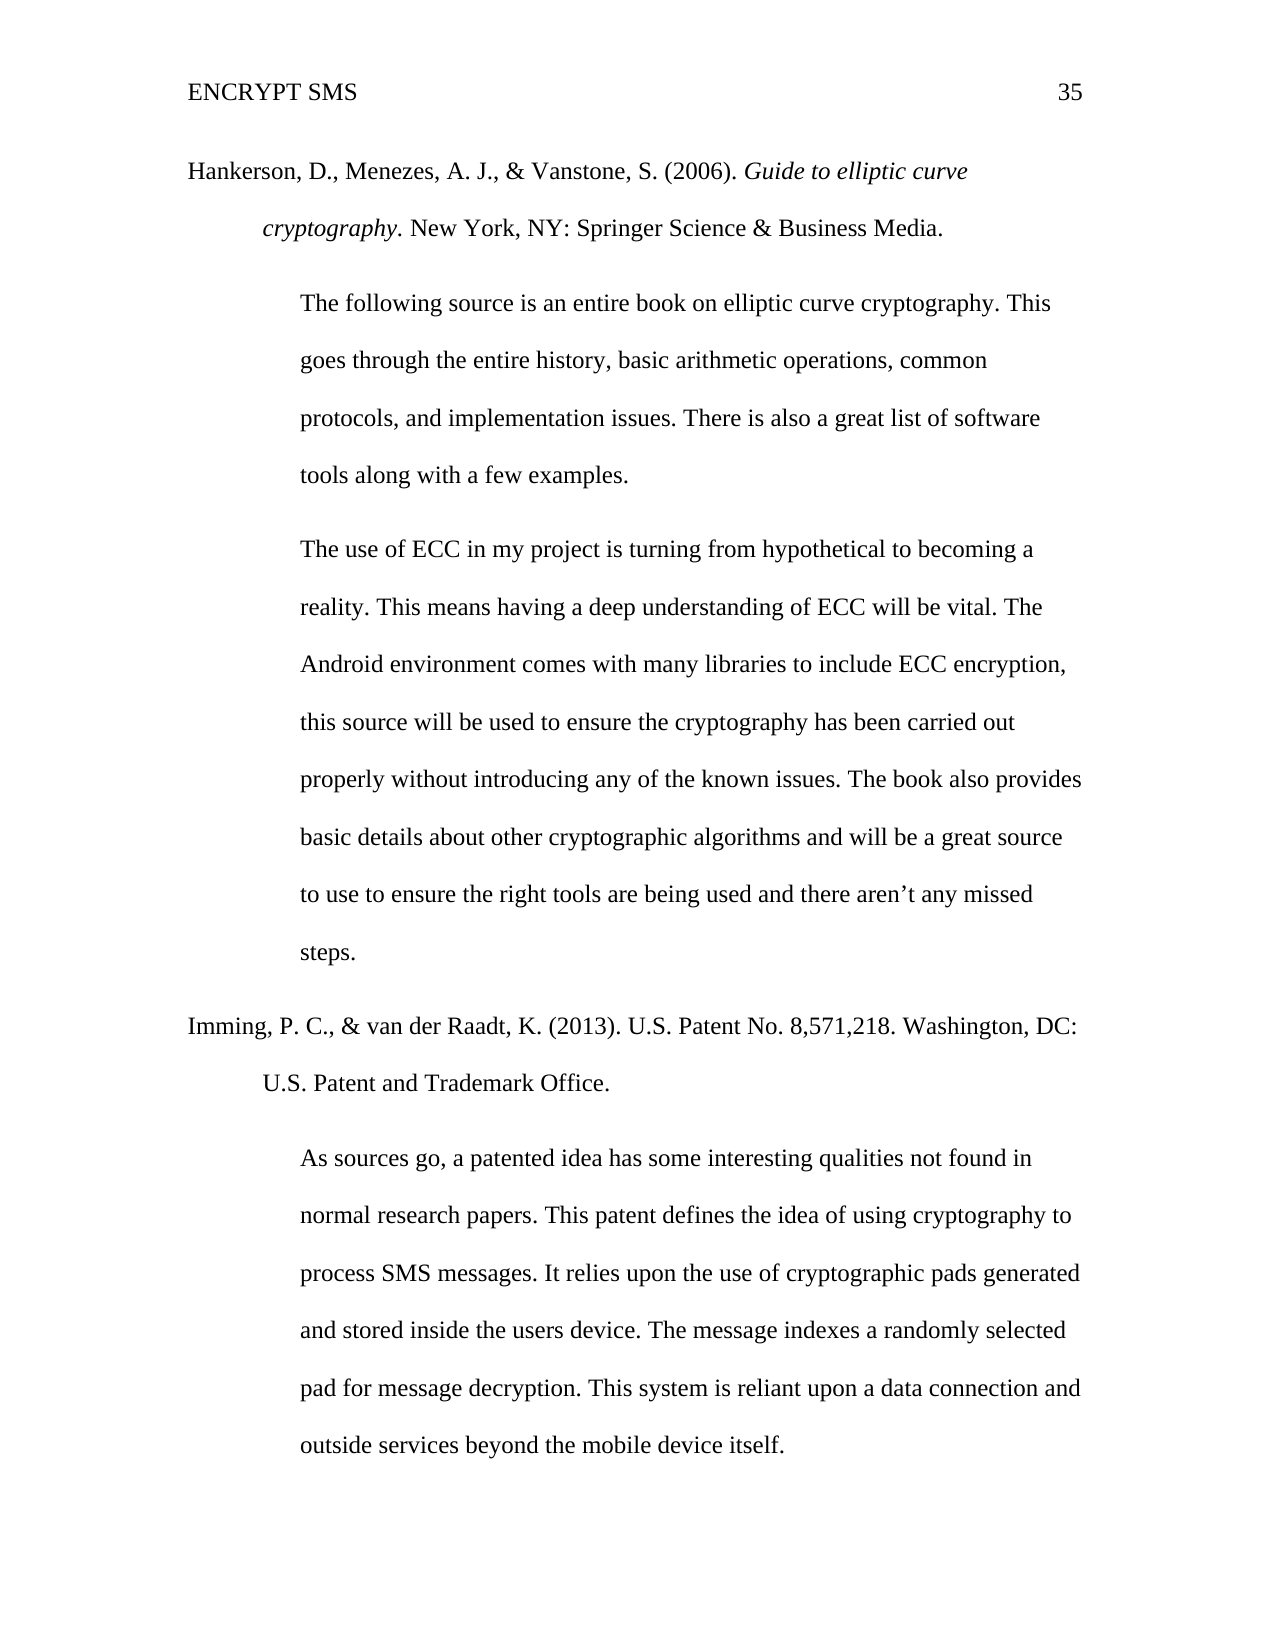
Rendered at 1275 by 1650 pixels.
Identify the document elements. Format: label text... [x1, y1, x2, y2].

text Imming, P. C., & van der Raadt, K. (2013). U.S. Patent No. 8,571,218. Washington, DC: U.S. Patent and Trademark Office. [187, 1011, 1087, 1097]
text The following source is an entire book on elliptic curve cryptography. This goes through the entire history, basic arithmetic operations, common protocols, and implementation issues. There is also a great list of software tools along with a few examples. [300, 288, 1087, 489]
text The use of ECC in my project is turning from hypothetical to becoming a reality. This means having a deep understanding of ECC will be vital. The Android environment comes with many libraries to include ECC encryption, this source will be used to ensure the cryptography has been carried out properly without introducing any of the known issues. The book also provides basic details about other cryptographic algorithms and will be a great source to use to ensure the right tools are being used and there aren’t any missed steps. [300, 534, 1087, 966]
text As sources go, a patented idea has some interesting qualities not found in normal research papers. This patent defines the idea of using cryptography to process SMS messages. It relies upon the use of cryptographic pads generated and stored inside the users device. The message indexes a randomly selected pad for message decryption. This system is reliant upon a data connection and outside services beyond the mobile device itself. [300, 1143, 1087, 1459]
text Hankerson, D., Menezes, A. J., & Vanstone, S. (2006). Guide to elliptic curve cryptography. New York, NY: Springer Science & Business Media. [187, 156, 1087, 242]
